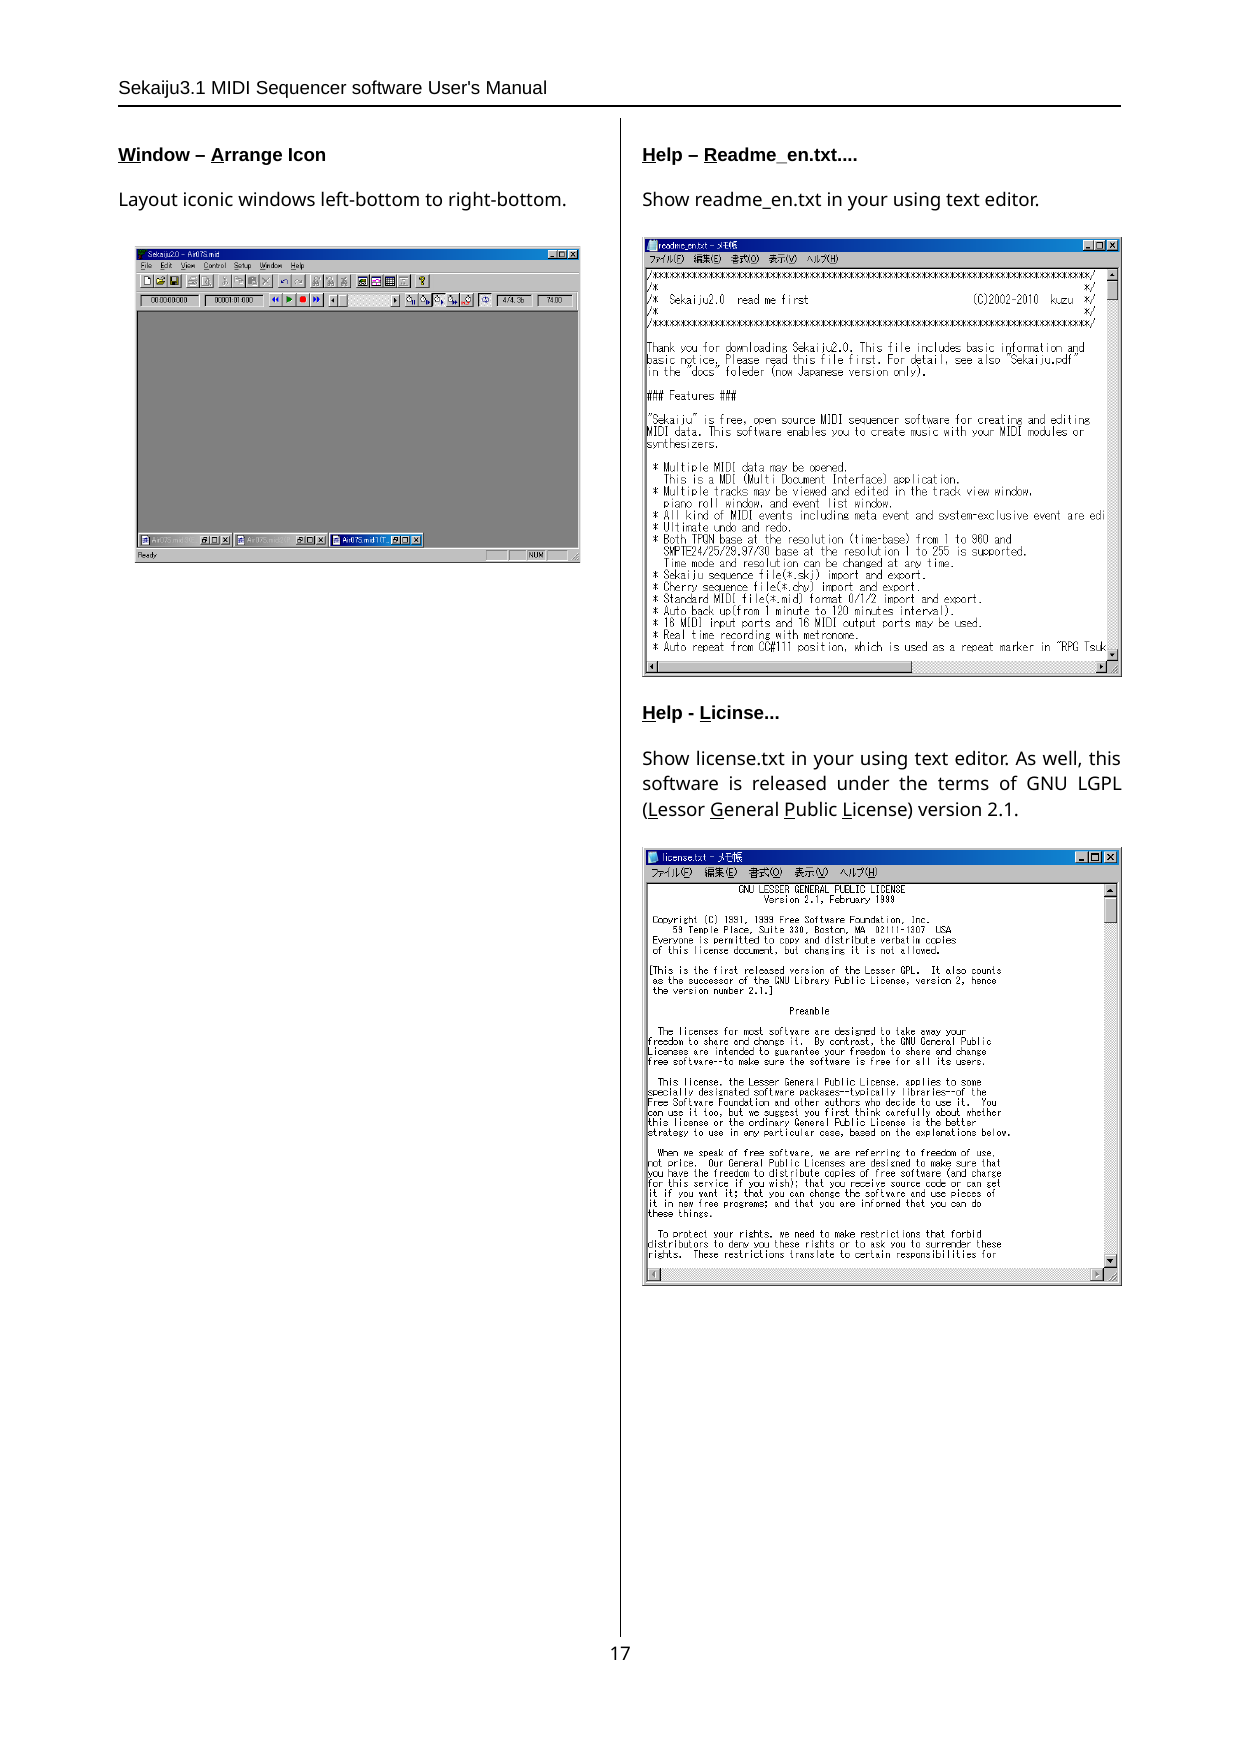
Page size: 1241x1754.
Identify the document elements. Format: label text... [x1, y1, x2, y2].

text Show license.txt in your using text editor. As well, this software is released under the terms of GNU LGPL (Lessor General Public License) version 2.1. [642, 745, 1122, 822]
text Help – Readme_en.txt.... [642, 144, 1122, 165]
picture [134, 246, 581, 563]
text Layout iconic windows left-bottom to right-bottom. [118, 187, 598, 212]
text Help - Licinse... [642, 702, 1122, 723]
picture [642, 237, 1122, 677]
picture [642, 847, 1122, 1286]
text Show readme_en.txt in your using text editor. [642, 187, 1122, 212]
text Window – Arrange Icon [118, 144, 598, 165]
